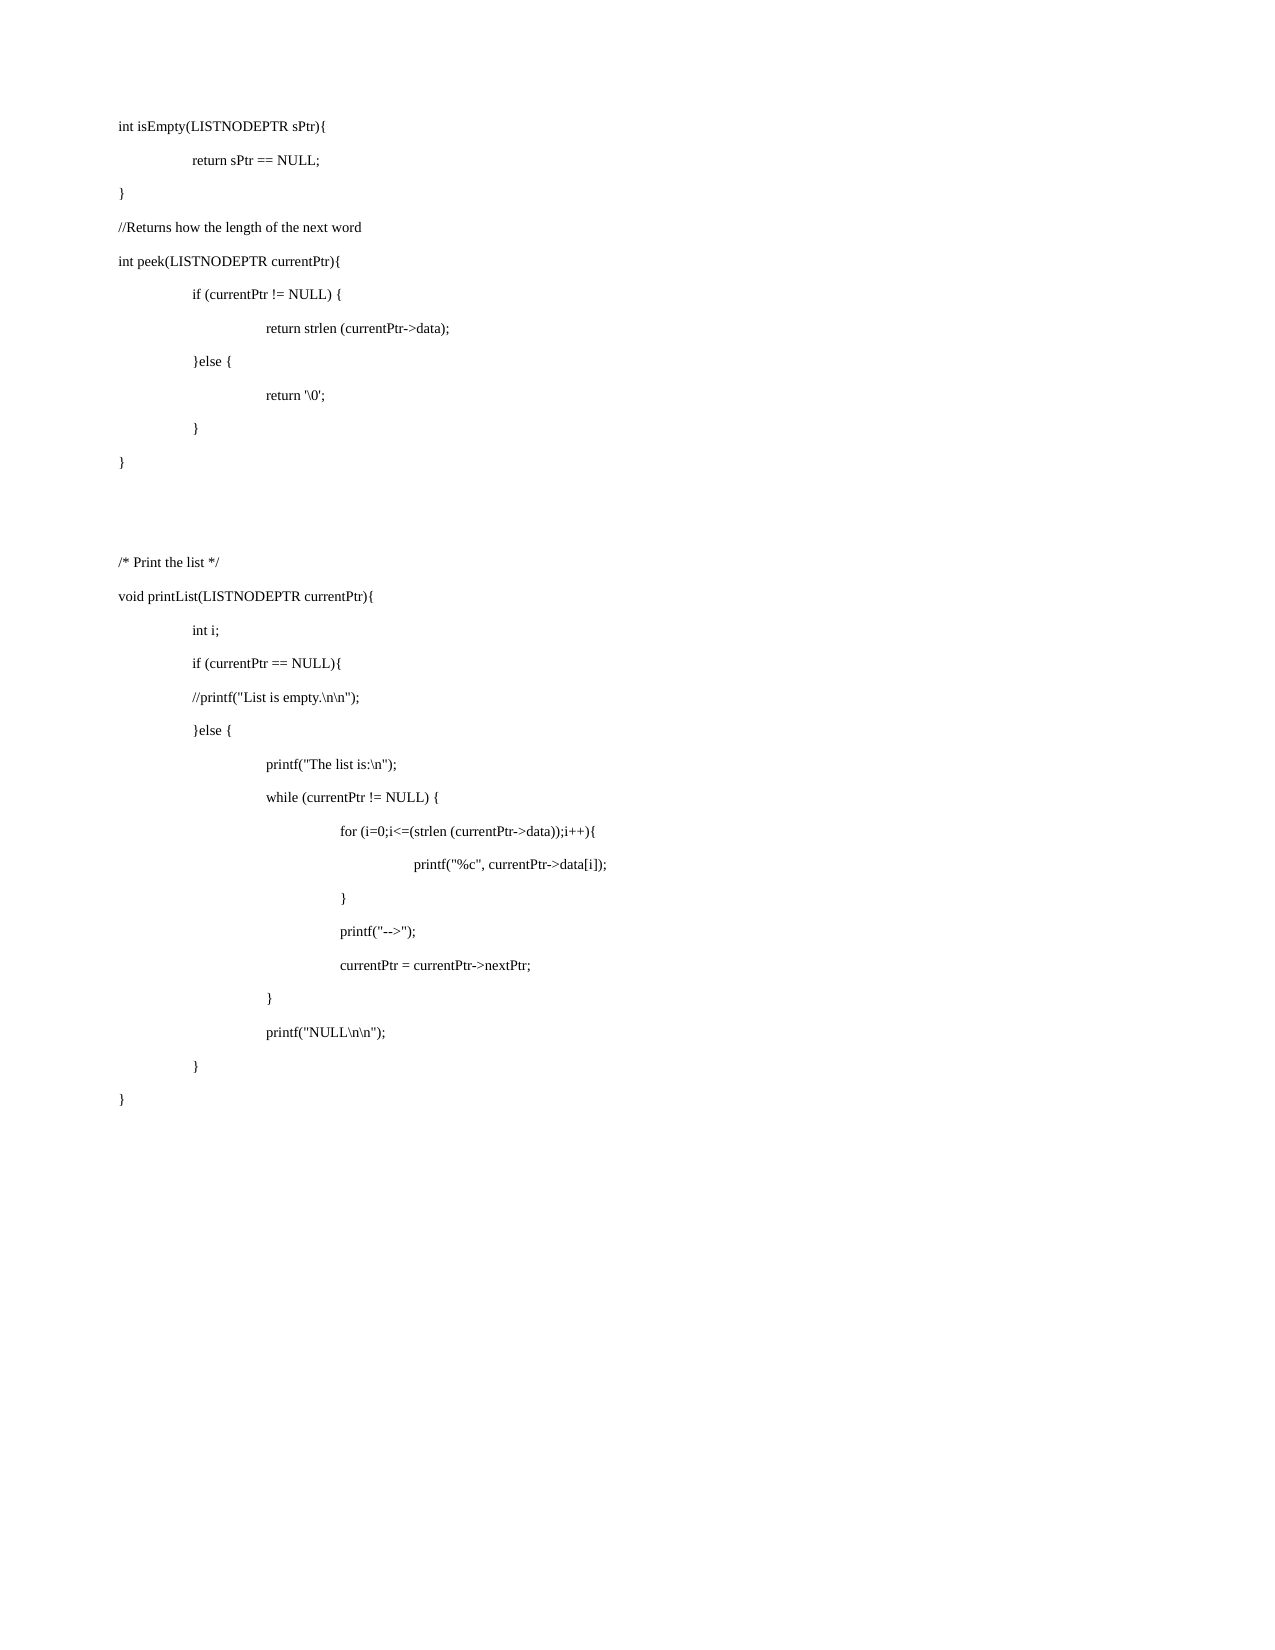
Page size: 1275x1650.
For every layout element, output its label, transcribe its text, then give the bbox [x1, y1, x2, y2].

text int peek(LISTNODEPTR currentPtr){ [118, 252, 1157, 269]
text } [118, 1091, 1157, 1108]
text for (i=0;i<=(strlen (currentPtr->data));i++){ [118, 822, 1157, 839]
text printf("%c", currentPtr->data[i]); [118, 856, 1157, 873]
text } [118, 889, 1157, 906]
text printf("The list is:\n"); [118, 755, 1157, 772]
text } [118, 453, 1157, 470]
text while (currentPtr != NULL) { [118, 789, 1157, 806]
text void printList(LISTNODEPTR currentPtr){ [118, 588, 1157, 604]
text int i; [118, 621, 1157, 638]
text //Returns how the length of the next word [118, 219, 1157, 236]
text currentPtr = currentPtr->nextPtr; [118, 957, 1157, 973]
text int isEmpty(LISTNODEPTR sPtr){ [118, 118, 1157, 135]
text printf("-->"); [118, 923, 1157, 940]
text }else { [118, 722, 1157, 739]
text return '\0'; [118, 386, 1157, 403]
text /* Print the list */ [118, 554, 1157, 571]
text if (currentPtr != NULL) { [118, 286, 1157, 303]
text return strlen (currentPtr->data); [118, 319, 1157, 336]
text return sPtr == NULL; [118, 152, 1157, 168]
text } [118, 990, 1157, 1007]
text if (currentPtr == NULL){ [118, 655, 1157, 672]
text printf("NULL\n\n"); [118, 1024, 1157, 1041]
text } [118, 420, 1157, 437]
text //printf("List is empty.\n\n"); [118, 688, 1157, 705]
text } [118, 1057, 1157, 1074]
text }else { [118, 353, 1157, 370]
text } [118, 185, 1157, 202]
